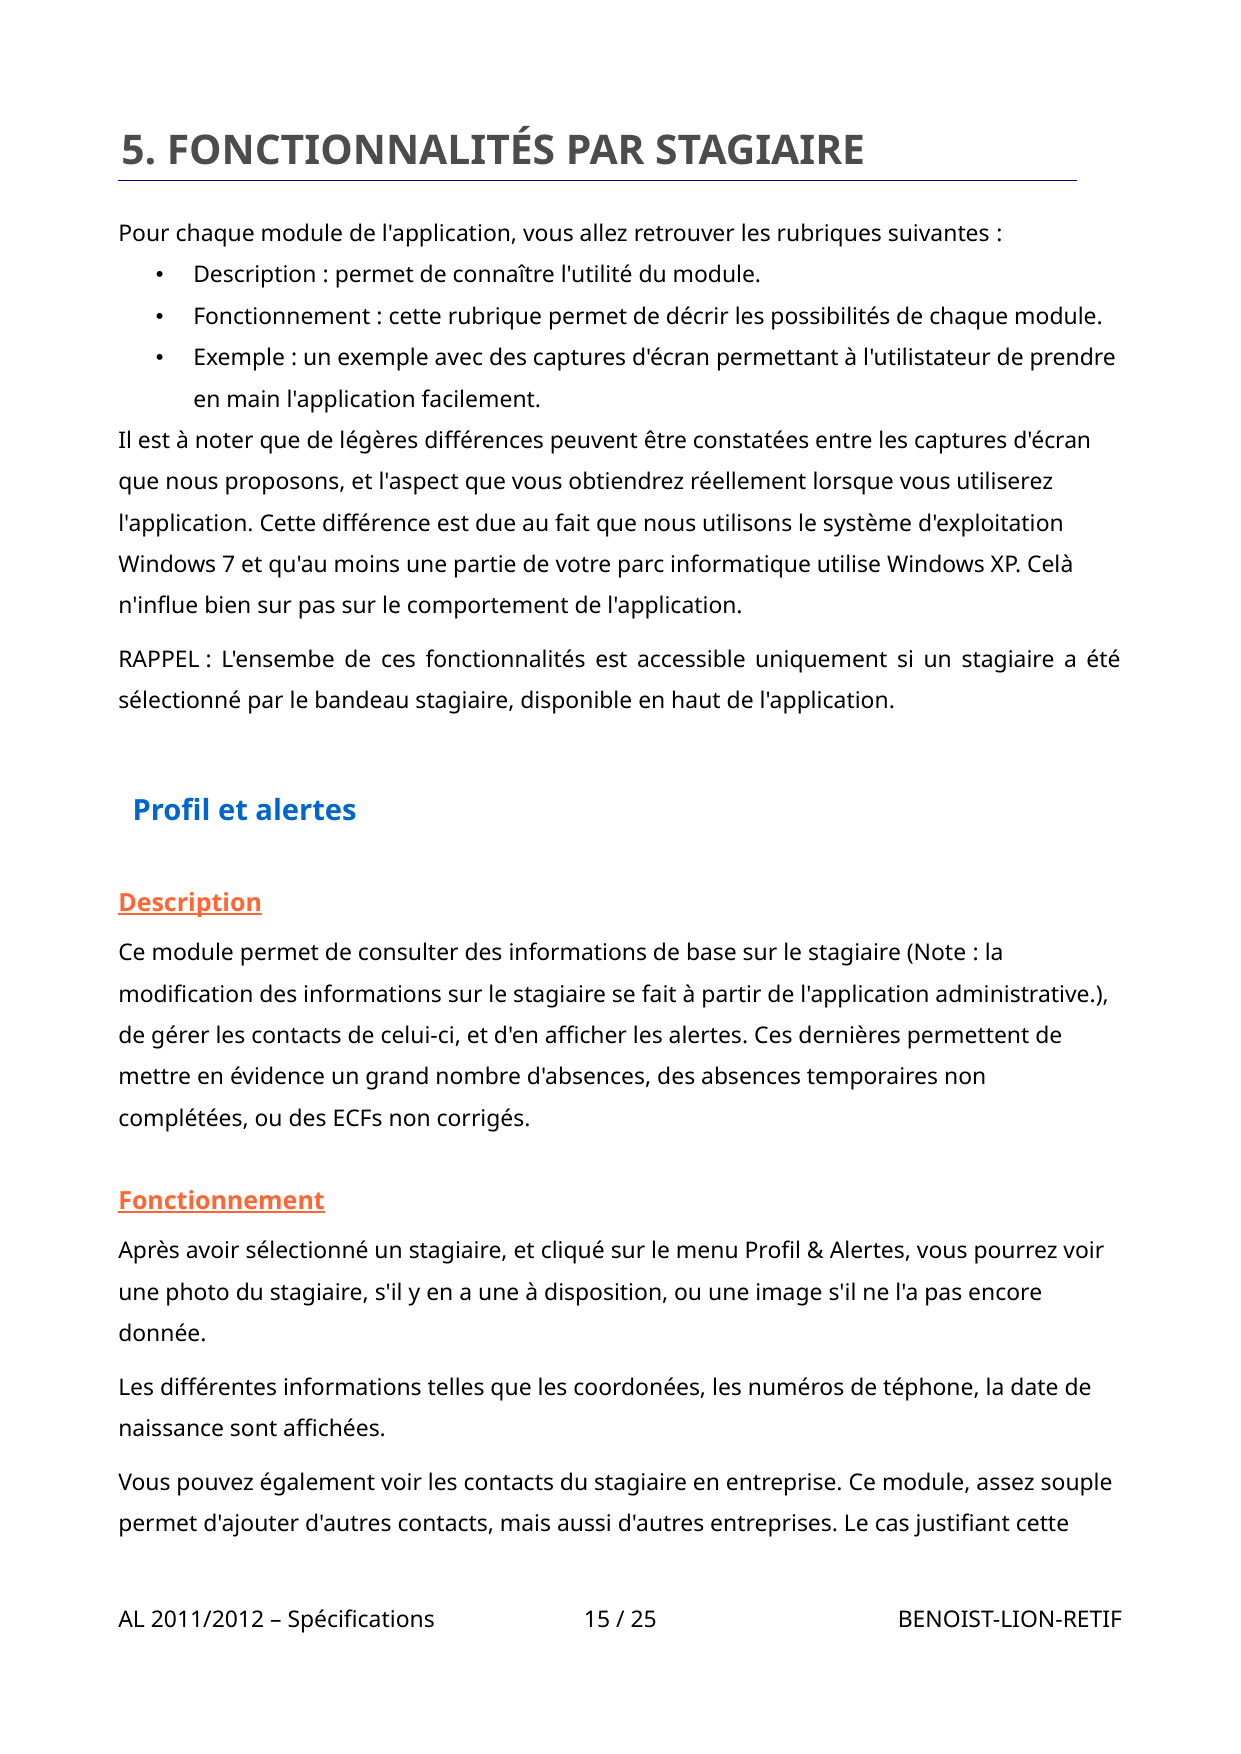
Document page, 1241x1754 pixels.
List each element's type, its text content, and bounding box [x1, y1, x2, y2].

text Ce module permet de consulter des informations de base sur le stagiaire (Note : la modification des informations sur le stagiaire se fait à partir de l'application administrative.), de gérer les contacts de celui-ci, et d'en afficher les alertes. Ces dernières permettent de mettre en évidence un grand nombre d'absences, des absences temporaires non complétées, ou des ECFs non corrigés. [118, 928, 1122, 1134]
subtitle 5. Fonctionnalités par stagiaire [118, 118, 1077, 180]
subtitle Profil et alertes [132, 789, 1122, 829]
text Les différentes informations telles que les coordonées, les numéros de téphone, la date de naissance sont affichées. [118, 1362, 1122, 1445]
text Il est à noter que de légères différences peuvent être constatées entre les captures d'écran que nous proposons, et l'aspect que vous obtiendrez réellement lorsque vous utiliserez l'application. Cette différence est due au fait que nous utilisons le système d'exploitation Windows 7 et qu'au moins une partie de votre parc informatique utilise Windows XP. Celà n'influe bien sur pas sur le comportement de l'application. [118, 415, 1122, 622]
text Vous pouvez également voir les contacts du stagiaire en entreprise. Ce module, assez souple permet d'ajouter d'autres contacts, mais aussi d'autres entreprises. Le cas justifiant cette [118, 1457, 1122, 1540]
text RAPPEL : L'ensembe de ces fonctionnalités est accessible uniquement si un stagiaire a été sélectionné par le bandeau stagiaire, disponible en haut de l'application. [118, 634, 1122, 717]
text Après avoir sélectionné un stagiaire, et cliqué sur le menu Profil & Alertes, vous pourrez voir une photo du stagiaire, s'il y en a une à disposition, ou une image s'il ne l'a pas encore donnée. [118, 1226, 1122, 1350]
list Exemple : un exemple avec des captures d'écran permettant à l'utilistateur de prendre en main l'application facilement. [156, 333, 1122, 415]
subtitle Fonctionnement [118, 1176, 1122, 1217]
list Description : permet de connaître l'utilité du module. [156, 250, 1122, 291]
list Fonctionnement : cette rubrique permet de décrir les possibilités de chaque module. [156, 291, 1122, 333]
subtitle Description [118, 878, 1122, 919]
text Pour chaque module de l'application, vous allez retrouver les rubriques suivantes : [118, 208, 1122, 250]
